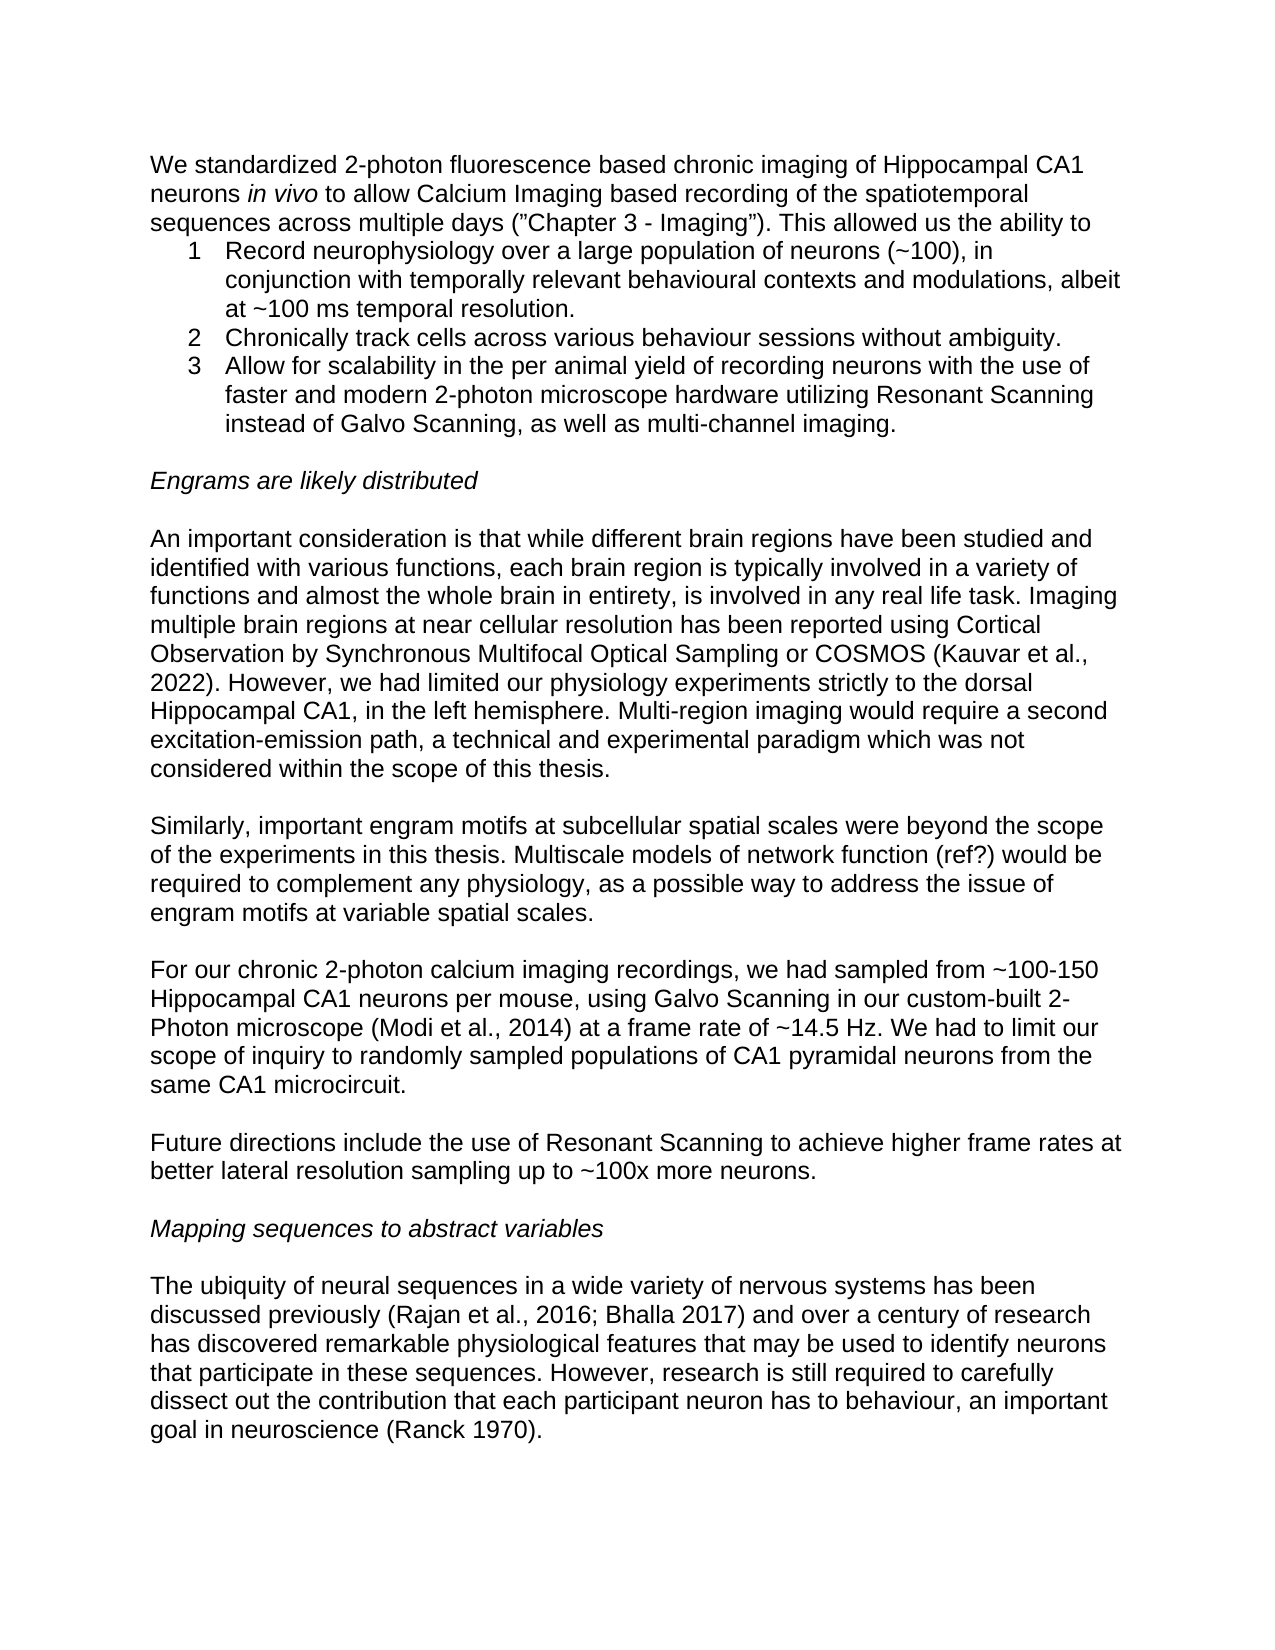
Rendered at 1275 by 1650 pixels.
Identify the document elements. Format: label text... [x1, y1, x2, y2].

text Similarly, important engram motifs at subcellular spatial scales were beyond the scope of the experiments in this thesis. Multiscale models of network function (ref?) would be required to complement any physiology, as a possible way to address the issue of engram motifs at variable spatial scales. [150, 811, 1125, 926]
list Allow for scalability in the per animal yield of recording neurons with the use of faster and modern 2-photon microscope hardware utilizing Resonant Scanning instead of Galvo Scanning, as well as multi-channel imaging. [187, 351, 1125, 437]
text Future directions include the use of Resonant Scanning to achieve higher frame rates at better lateral resolution sampling up to ~100x more neurons. [150, 1127, 1125, 1185]
text Engrams are likely distributed [150, 466, 1125, 495]
text We standardized 2-photon fluorescence based chronic imaging of Hippocampal CA1 neurons in vivo to allow Calcium Imaging based recording of the spatiotemporal sequences across multiple days (”Chapter 3 - Imaging”). This allowed us the ability to [150, 150, 1125, 236]
text The ubiquity of neural sequences in a wide variety of nervous systems has been discussed previously (Rajan et al., 2016; Bhalla 2017) and over a century of research has discovered remarkable physiological features that may be used to identify neurons that participate in these sequences. However, research is still required to carefully dissect out the contribution that each participant neuron has to behaviour, an important goal in neuroscience (Ranck 1970). [150, 1271, 1125, 1444]
list Record neurophysiology over a large population of neurons (~100), in conjunction with temporally relevant behavioural contexts and modulations, albeit at ~100 ms temporal resolution. [187, 236, 1125, 322]
text For our chronic 2-photon calcium imaging recordings, we had sampled from ~100-150 Hippocampal CA1 neurons per mouse, using Galvo Scanning in our custom-built 2-Photon microscope (Modi et al., 2014) at a frame rate of ~14.5 Hz. We had to limit our scope of inquiry to randomly sampled populations of CA1 pyramidal neurons from the same CA1 microcircuit. [150, 955, 1125, 1099]
text An important consideration is that while different brain regions have been studied and identified with various functions, each brain region is typically involved in a variety of functions and almost the whole brain in entirety, is involved in any real life task. Imaging multiple brain regions at near cellular resolution has been reported using Cortical Observation by Synchronous Multifocal Optical Sampling or COSMOS (Kauvar et al., 2022). However, we had limited our physiology experiments strictly to the dorsal Hippocampal CA1, in the left hemisphere. Multi-region imaging would require a second excitation-emission path, a technical and experimental paradigm which was not considered within the scope of this thesis. [150, 524, 1125, 782]
list Chronically track cells across various behaviour sessions without ambiguity. [187, 322, 1125, 351]
text Mapping sequences to abstract variables [150, 1214, 1125, 1242]
